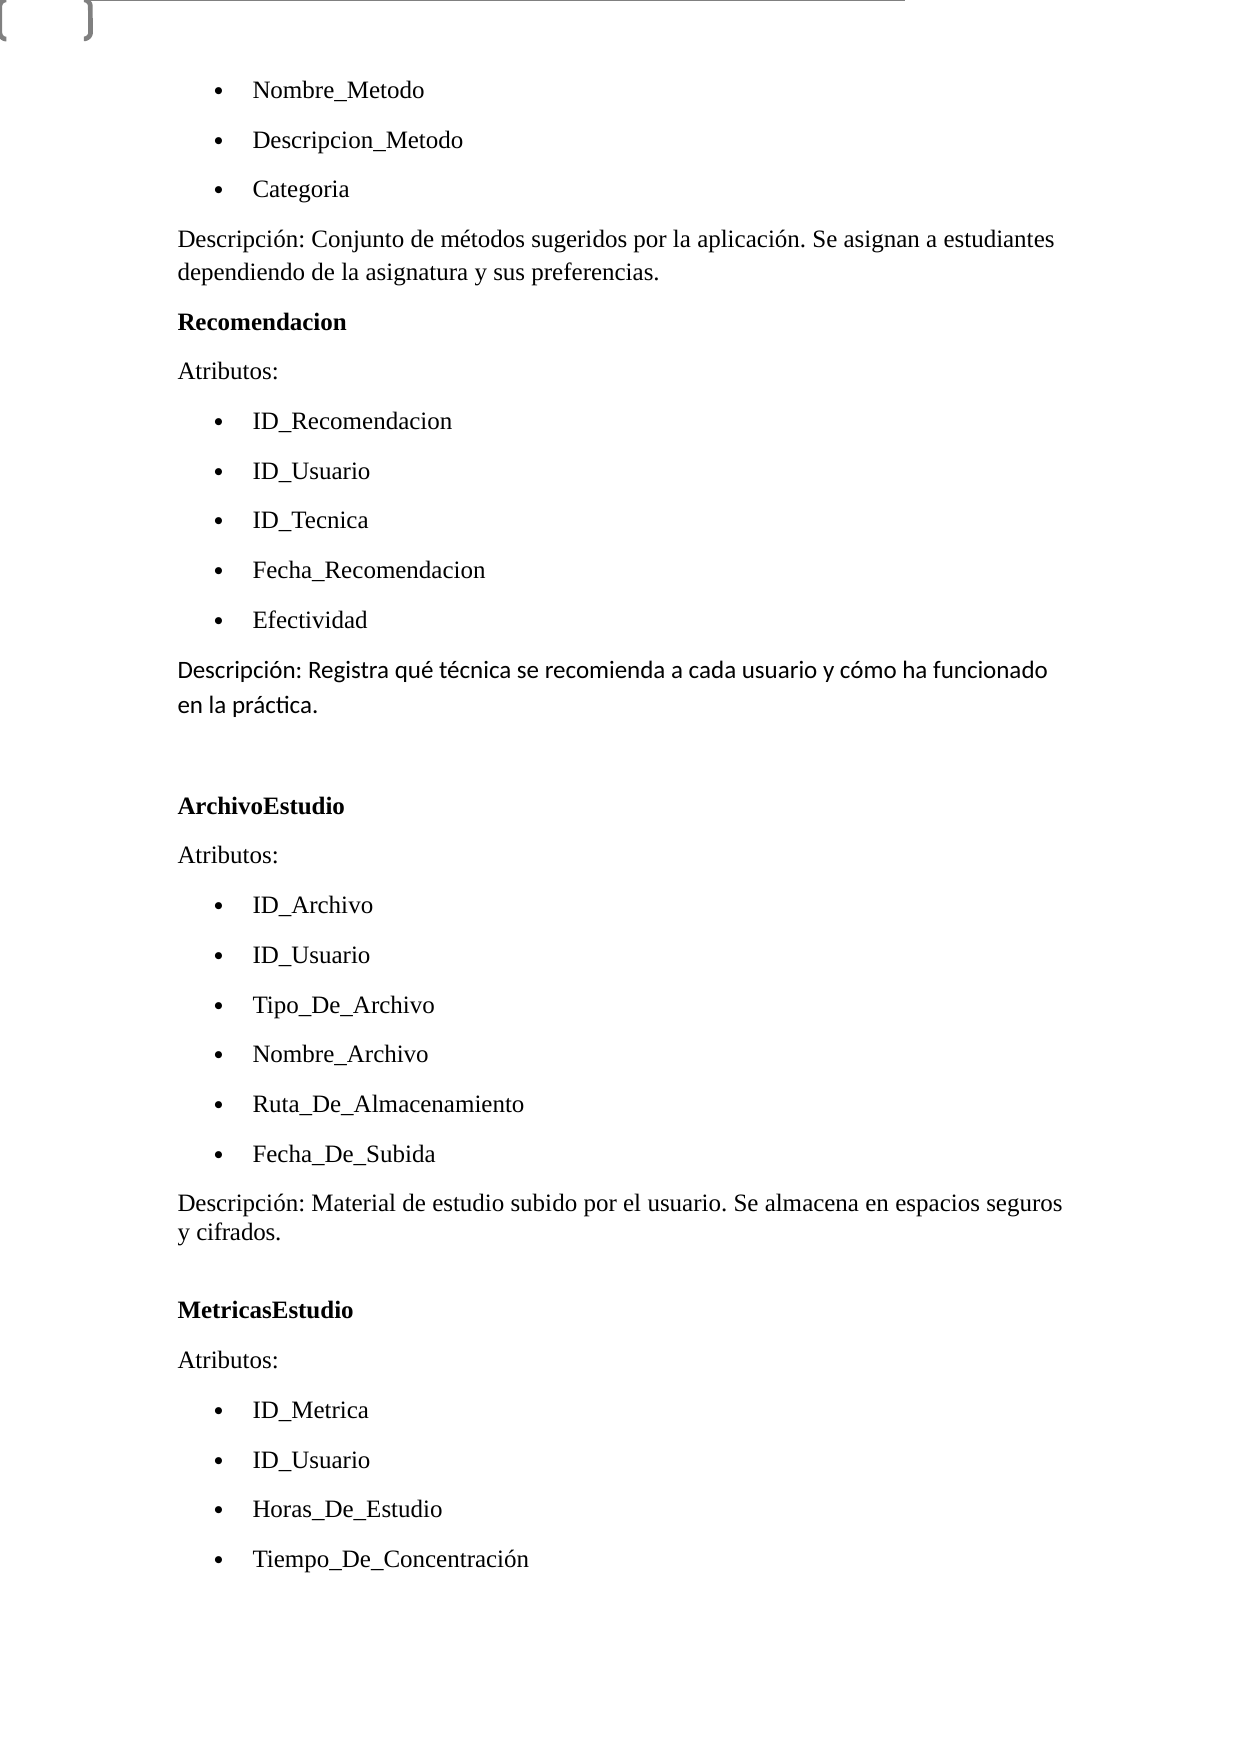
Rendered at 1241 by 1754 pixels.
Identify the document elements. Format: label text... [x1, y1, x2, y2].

list Efectividad [215, 605, 1063, 634]
text Descripción: Registra qué técnica se recomienda a cada usuario y cómo ha funcionado en la práctica. [177, 654, 1063, 720]
list Ruta_De_Almacenamiento [215, 1089, 1063, 1118]
list Fecha_Recomendacion [215, 555, 1063, 584]
text Atributos: [177, 356, 1063, 385]
list ID_Recomendacion [215, 406, 1063, 435]
text MetricasEstudio [177, 1296, 1063, 1324]
text Recomendacion [177, 307, 1063, 336]
list ID_Archivo [215, 890, 1063, 919]
text ArchivoEstudio [177, 791, 1063, 820]
list ID_Metrica [215, 1395, 1063, 1424]
list Categoria [215, 174, 1063, 203]
list Nombre_Metodo [215, 75, 1063, 104]
list ID_Usuario [215, 1445, 1063, 1473]
text Descripción: Conjunto de métodos sugeridos por la aplicación. Se asignan a estudiantes dependiendo de la asignatura y sus preferencias. [177, 224, 1063, 286]
list Horas_De_Estudio [215, 1494, 1063, 1523]
text Atributos: [177, 1345, 1063, 1374]
text Descripción: Material de estudio subido por el usuario. Se almacena en espacios seguros y cifrados. [177, 1188, 1063, 1246]
list ID_Usuario [215, 940, 1063, 969]
list Nombre_Archivo [215, 1039, 1063, 1068]
list Tiempo_De_Concentración [215, 1544, 1063, 1573]
text Atributos: [177, 841, 1063, 869]
list ID_Tecnica [215, 506, 1063, 534]
list Descripcion_Metodo [215, 125, 1063, 153]
list Fecha_De_Subida [215, 1139, 1063, 1167]
list Tipo_De_Archivo [215, 990, 1063, 1018]
list ID_Usuario [215, 456, 1063, 484]
